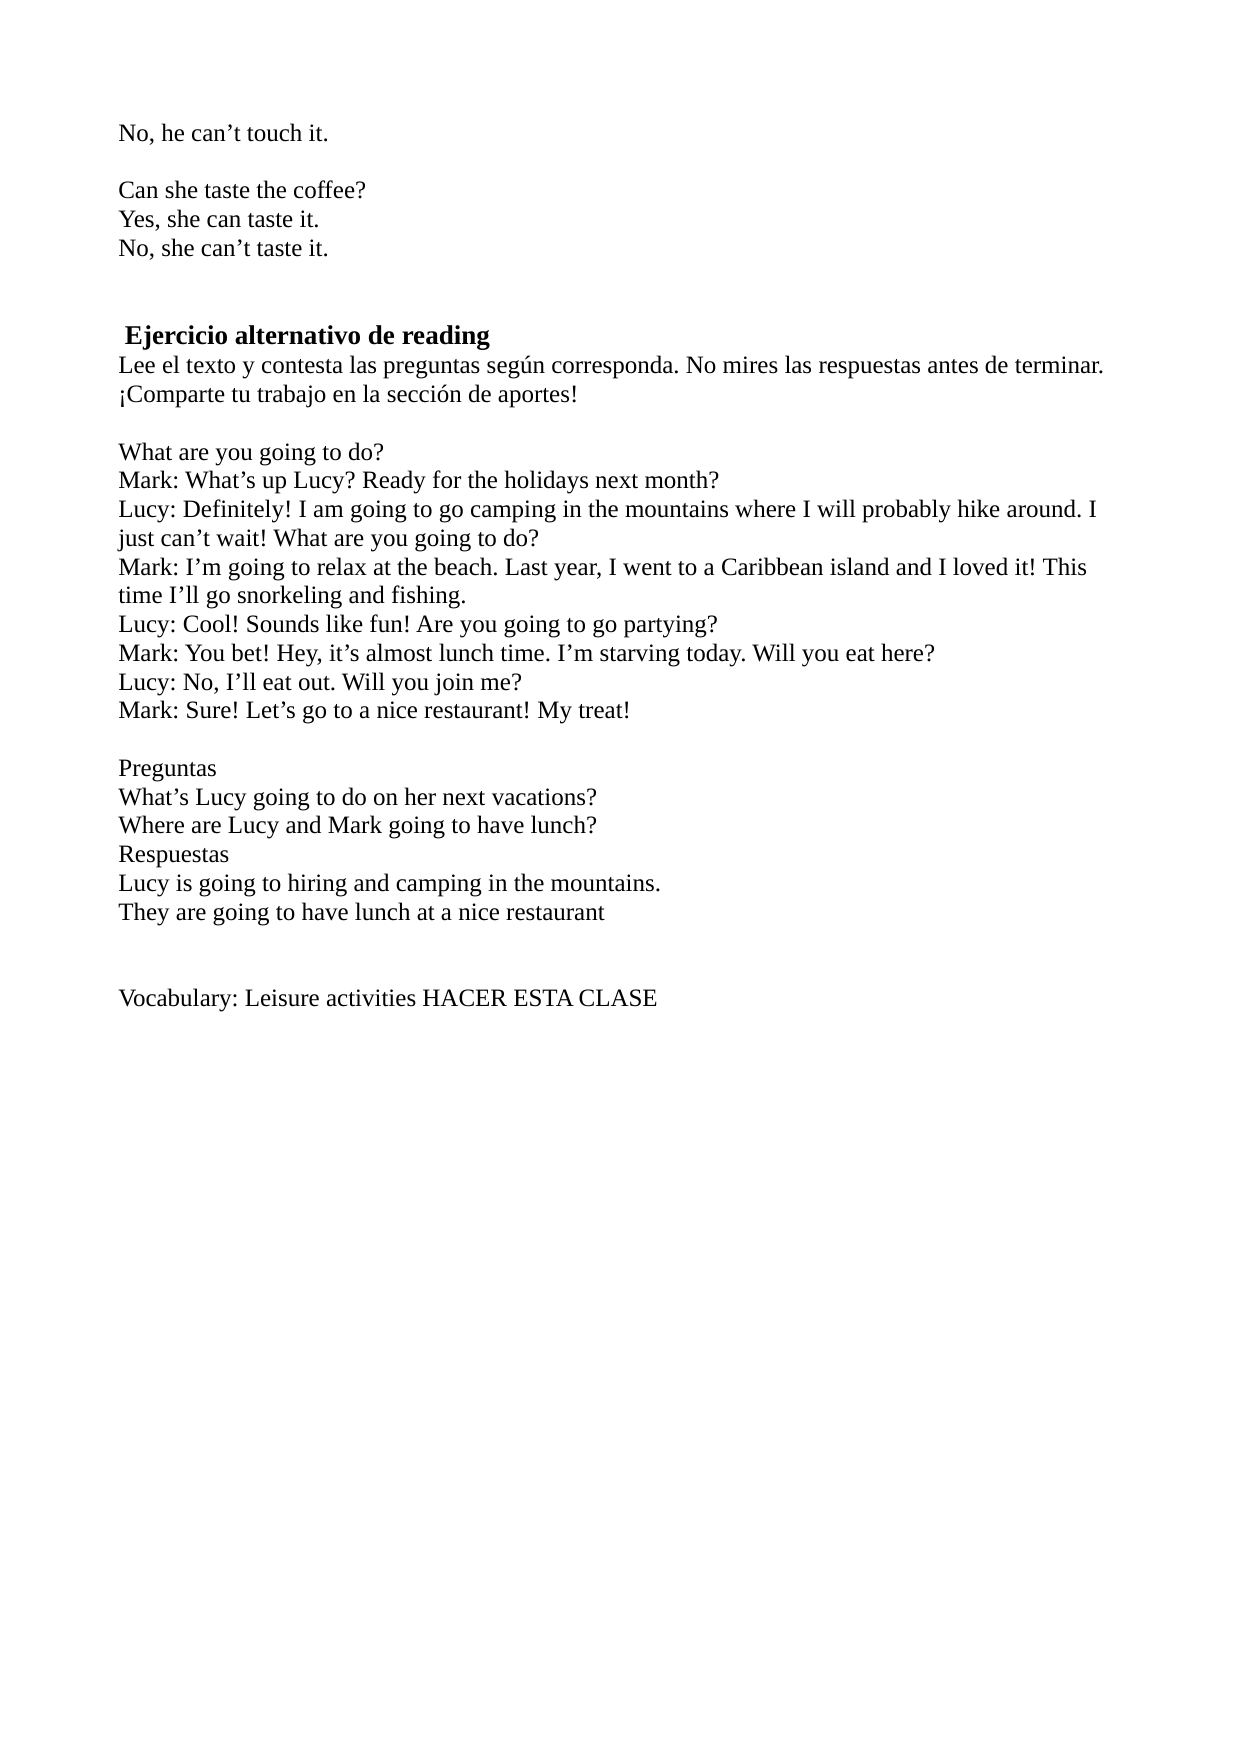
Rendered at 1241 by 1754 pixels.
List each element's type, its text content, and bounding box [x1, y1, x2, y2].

text Lee el texto y contesta las preguntas según corresponda. No mires las respuestas antes de terminar. ¡Comparte tu trabajo en la sección de aportes! [118, 351, 1122, 408]
text Mark: What’s up Lucy? Ready for the holidays next month? [118, 466, 1122, 494]
text Vocabulary: Leisure activities HACER ESTA CLASE [118, 983, 1122, 1012]
text What’s Lucy going to do on her next vacations? [118, 782, 1122, 811]
text No, she can’t taste it. [118, 233, 1122, 262]
text What are you going to do? [118, 437, 1122, 466]
text Lucy: Definitely! I am going to go camping in the mountains where I will probably hike around. I just can’t wait! What are you going to do? [118, 494, 1122, 552]
text No, he can’t touch it. [118, 118, 1122, 147]
text Mark: You bet! Hey, it’s almost lunch time. I’m starving today. Will you eat here? [118, 638, 1122, 667]
text They are going to have lunch at a nice restaurant [118, 897, 1122, 926]
text Where are Lucy and Mark going to have lunch? [118, 811, 1122, 839]
text Yes, she can taste it. [118, 204, 1122, 233]
text Respuestas [118, 839, 1122, 868]
text Lucy: Cool! Sounds like fun! Are you going to go partying? [118, 609, 1122, 638]
text Preguntas [118, 753, 1122, 782]
text Can she taste the coffee? [118, 176, 1122, 204]
text Lucy: No, I’ll eat out. Will you join me? [118, 667, 1122, 696]
text Mark: I’m going to relax at the beach. Last year, I went to a Caribbean island and I loved it! This time I’ll go snorkeling and fishing. [118, 552, 1122, 609]
text Mark: Sure! Let’s go to a nice restaurant! My treat! [118, 696, 1122, 724]
text Lucy is going to hiring and camping in the mountains. [118, 868, 1122, 897]
text Ejercicio alternativo de reading [118, 319, 1122, 351]
